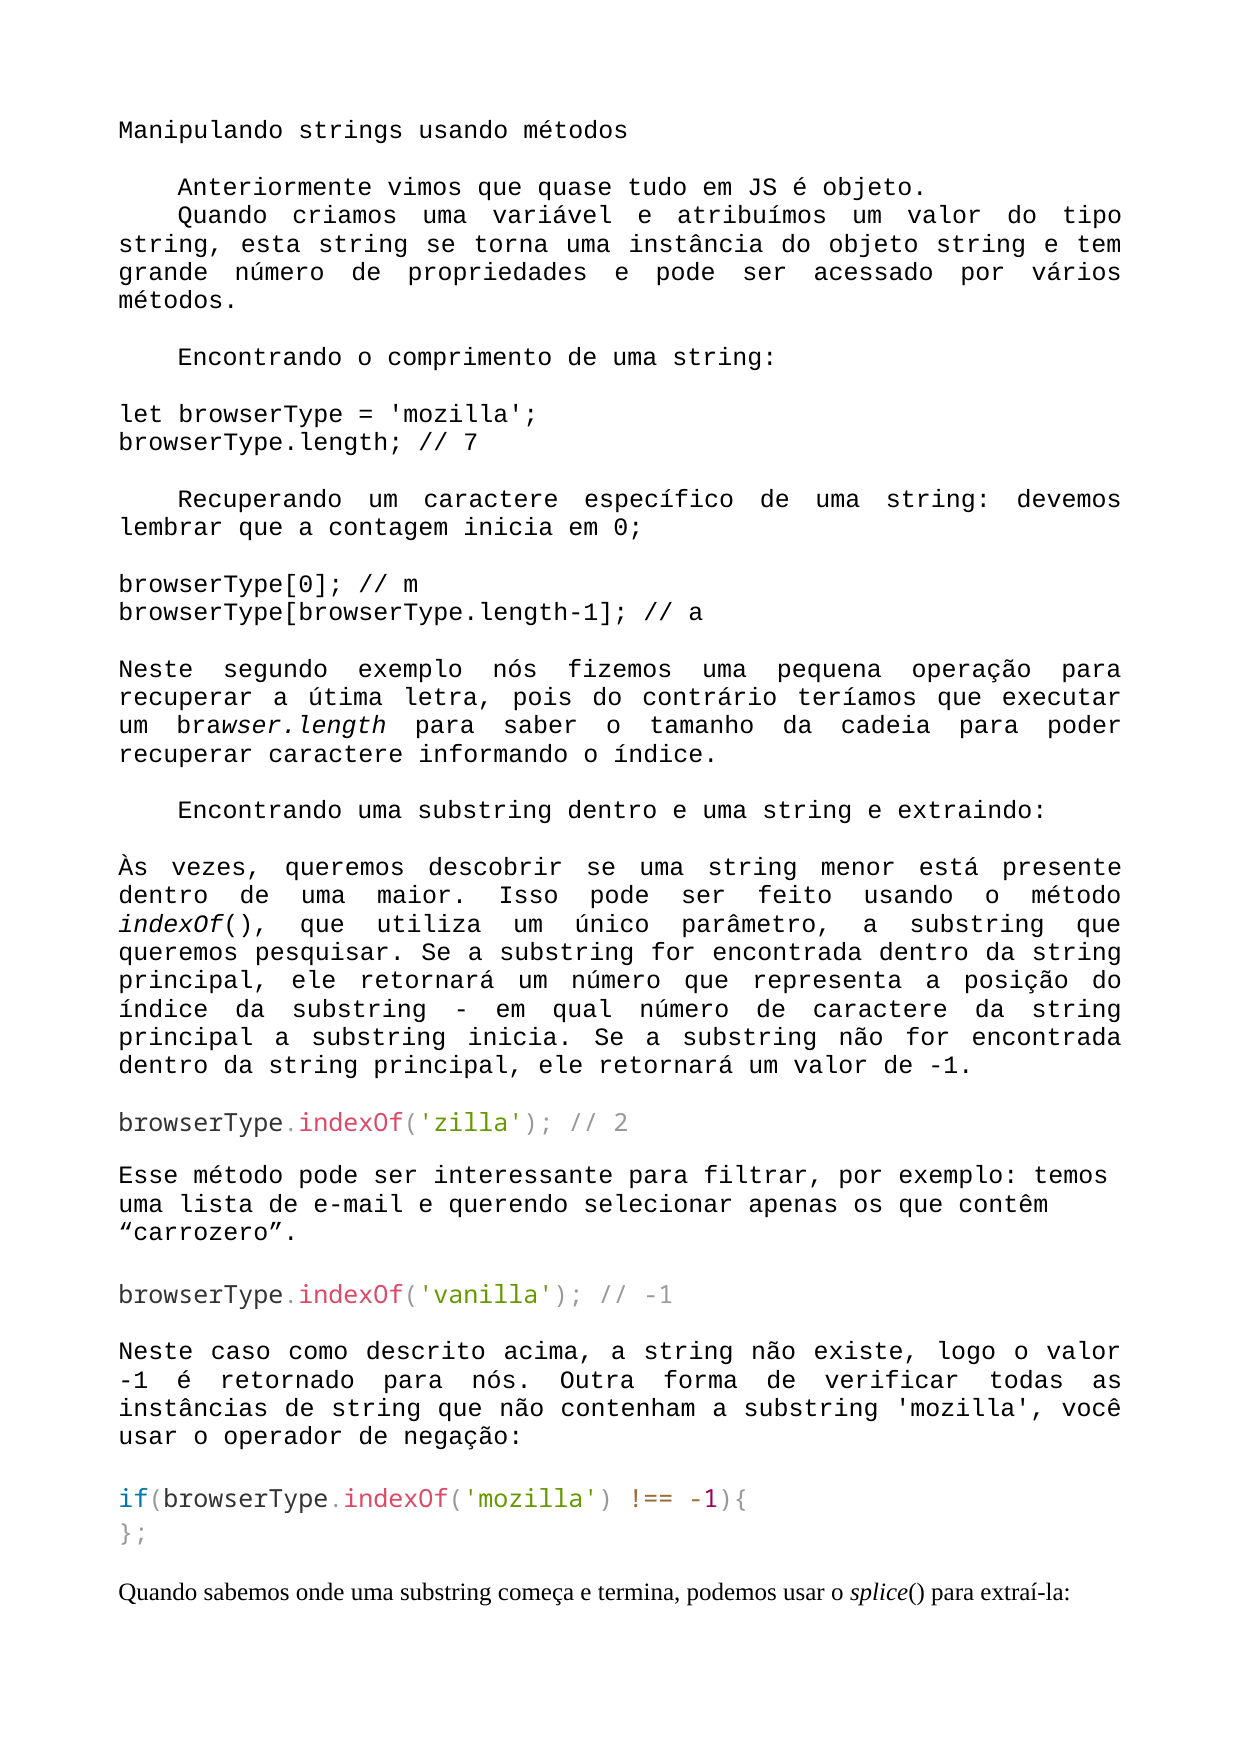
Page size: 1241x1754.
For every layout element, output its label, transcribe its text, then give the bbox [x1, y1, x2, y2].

text browserType.indexOf('zilla'); // 2 [118, 1105, 1122, 1139]
text Quando sabemos onde uma substring começa e termina, podemos usar o splice() para extraí-la: [118, 1577, 1122, 1606]
text Quando criamos uma variável e atribuímos um valor do tipo string, esta string se torna uma instância do objeto string e tem grande número de propriedades e pode ser acessado por vários métodos. [118, 203, 1122, 316]
text browserType.indexOf('vanilla'); // -1 [118, 1277, 1122, 1311]
text Manipulando strings usando métodos [118, 118, 1122, 146]
text Às vezes, queremos descobrir se uma string menor está presente dentro de uma maior. Isso pode ser feito usando o método indexOf(), que utiliza um único parâmetro, a substring que queremos pesquisar. Se a substring for encontrada dentro da string principal, ele retornará um número que representa a posição do índice da substring - em qual número de caractere da string principal a substring inicia. Se a substring não for encontrada dentro da string principal, ele retornará um valor de -1. [118, 855, 1122, 1081]
text browserType.length; // 7 [118, 430, 1122, 458]
text let browserType = 'mozilla'; [118, 401, 1122, 430]
text browserType[0]; // m [118, 571, 1122, 600]
text Neste caso como descrito acima, a string não existe, logo o valor -1 é retornado para nós. Outra forma de verificar todas as instâncias de string que não contenham a substring 'mozilla', você usar o operador de negação: [118, 1339, 1122, 1452]
text }; [118, 1515, 1122, 1549]
text Anteriormente vimos que quase tudo em JS é objeto. [118, 175, 1122, 203]
text Encontrando o comprimento de uma string: [118, 345, 1122, 373]
text Neste segundo exemplo nós fizemos uma pequena operação para recuperar a útima letra, pois do contrário teríamos que executar um brawser.length para saber o tamanho da cadeia para poder recuperar caractere informando o índice. [118, 656, 1122, 770]
text Encontrando uma substring dentro e uma string e extraindo: [118, 798, 1122, 826]
text Recuperando um caractere específico de uma string: devemos lembrar que a contagem inicia em 0; [118, 486, 1122, 543]
text browserType[browserType.length-1]; // a [118, 600, 1122, 628]
text Esse método pode ser interessante para filtrar, por exemplo: temos uma lista de e-mail e querendo selecionar apenas os que contêm “carrozero”. [118, 1163, 1122, 1248]
text if(browserType.indexOf('mozilla') !== -1){ [118, 1481, 1122, 1515]
